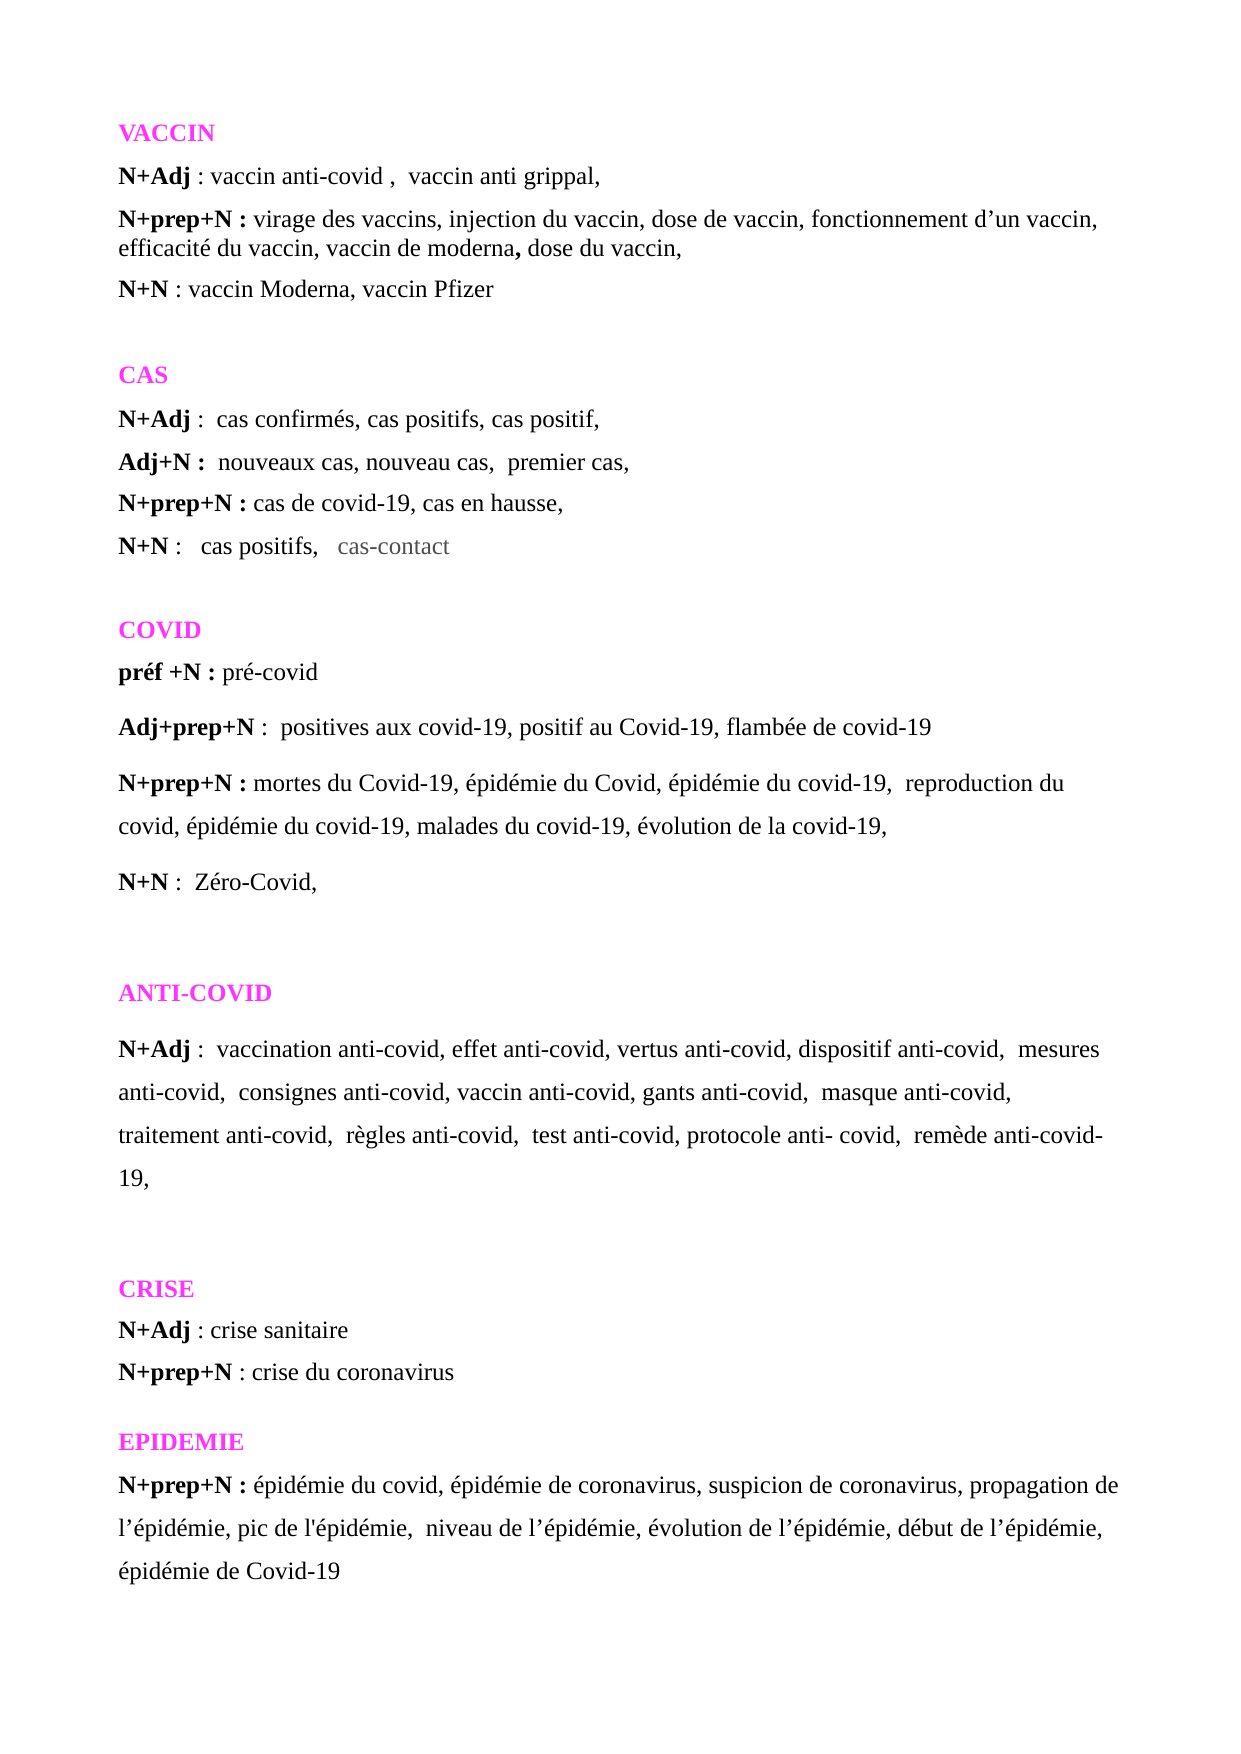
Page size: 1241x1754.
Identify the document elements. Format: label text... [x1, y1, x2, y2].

text N+N : vaccin Moderna, vaccin Pfizer [118, 274, 1122, 303]
text N+prep+N : épidémie du covid, épidémie de coronavirus, suspicion de coronavirus, propagation de l’épidémie, pic de l'épidémie, niveau de l’épidémie, évolution de l’épidémie, début de l’épidémie, épidémie de Covid-19 [118, 1470, 1122, 1585]
text N+prep+N : cas de covid-19, cas en hausse, [118, 488, 1122, 517]
text préf +N : pré-covid [118, 657, 1122, 686]
text N+Adj : cas confirmés, cas positifs, cas positif, [118, 404, 1122, 432]
text COVID [118, 616, 1122, 644]
text N+N : cas positifs, cas-contact [118, 531, 1122, 560]
text EPIDEMIE [118, 1427, 1122, 1456]
text N+prep+N : mortes du Covid-19, épidémie du Covid, épidémie du covid-19, reproduction du covid, épidémie du covid-19, malades du covid-19, évolution de la covid-19, [118, 768, 1122, 840]
text Adj+N : nouveaux cas, nouveau cas, premier cas, [118, 447, 1122, 476]
text ANTI-COVID [118, 978, 1122, 1007]
text N+Adj : vaccin anti-covid , vaccin anti grippal, [118, 161, 1122, 190]
text Adj+prep+N : positives aux covid-19, positif au Covid-19, flambée de covid-19 [118, 712, 1122, 741]
text CRISE [118, 1274, 1122, 1303]
text VACCIN [118, 118, 1122, 147]
text N+N : Zéro-Covid, [118, 867, 1122, 896]
text N+Adj : vaccination anti-covid, effet anti-covid, vertus anti-covid, dispositif anti-covid, mesures anti-covid, consignes anti-covid, vaccin anti-covid, gants anti-covid, masque anti-covid, traitement anti-covid, règles anti-covid, test anti-covid, protocole anti- covid, remède anti-covid-19, [118, 1034, 1122, 1192]
text N+Adj : crise sanitaire [118, 1316, 1122, 1344]
text CAS [118, 361, 1122, 389]
text N+prep+N : virage des vaccins, injection du vaccin, dose de vaccin, fonctionnement d’un vaccin, efficacité du vaccin, vaccin de moderna, dose du vaccin, [118, 204, 1122, 262]
text N+prep+N : crise du coronavirus [118, 1357, 1122, 1386]
